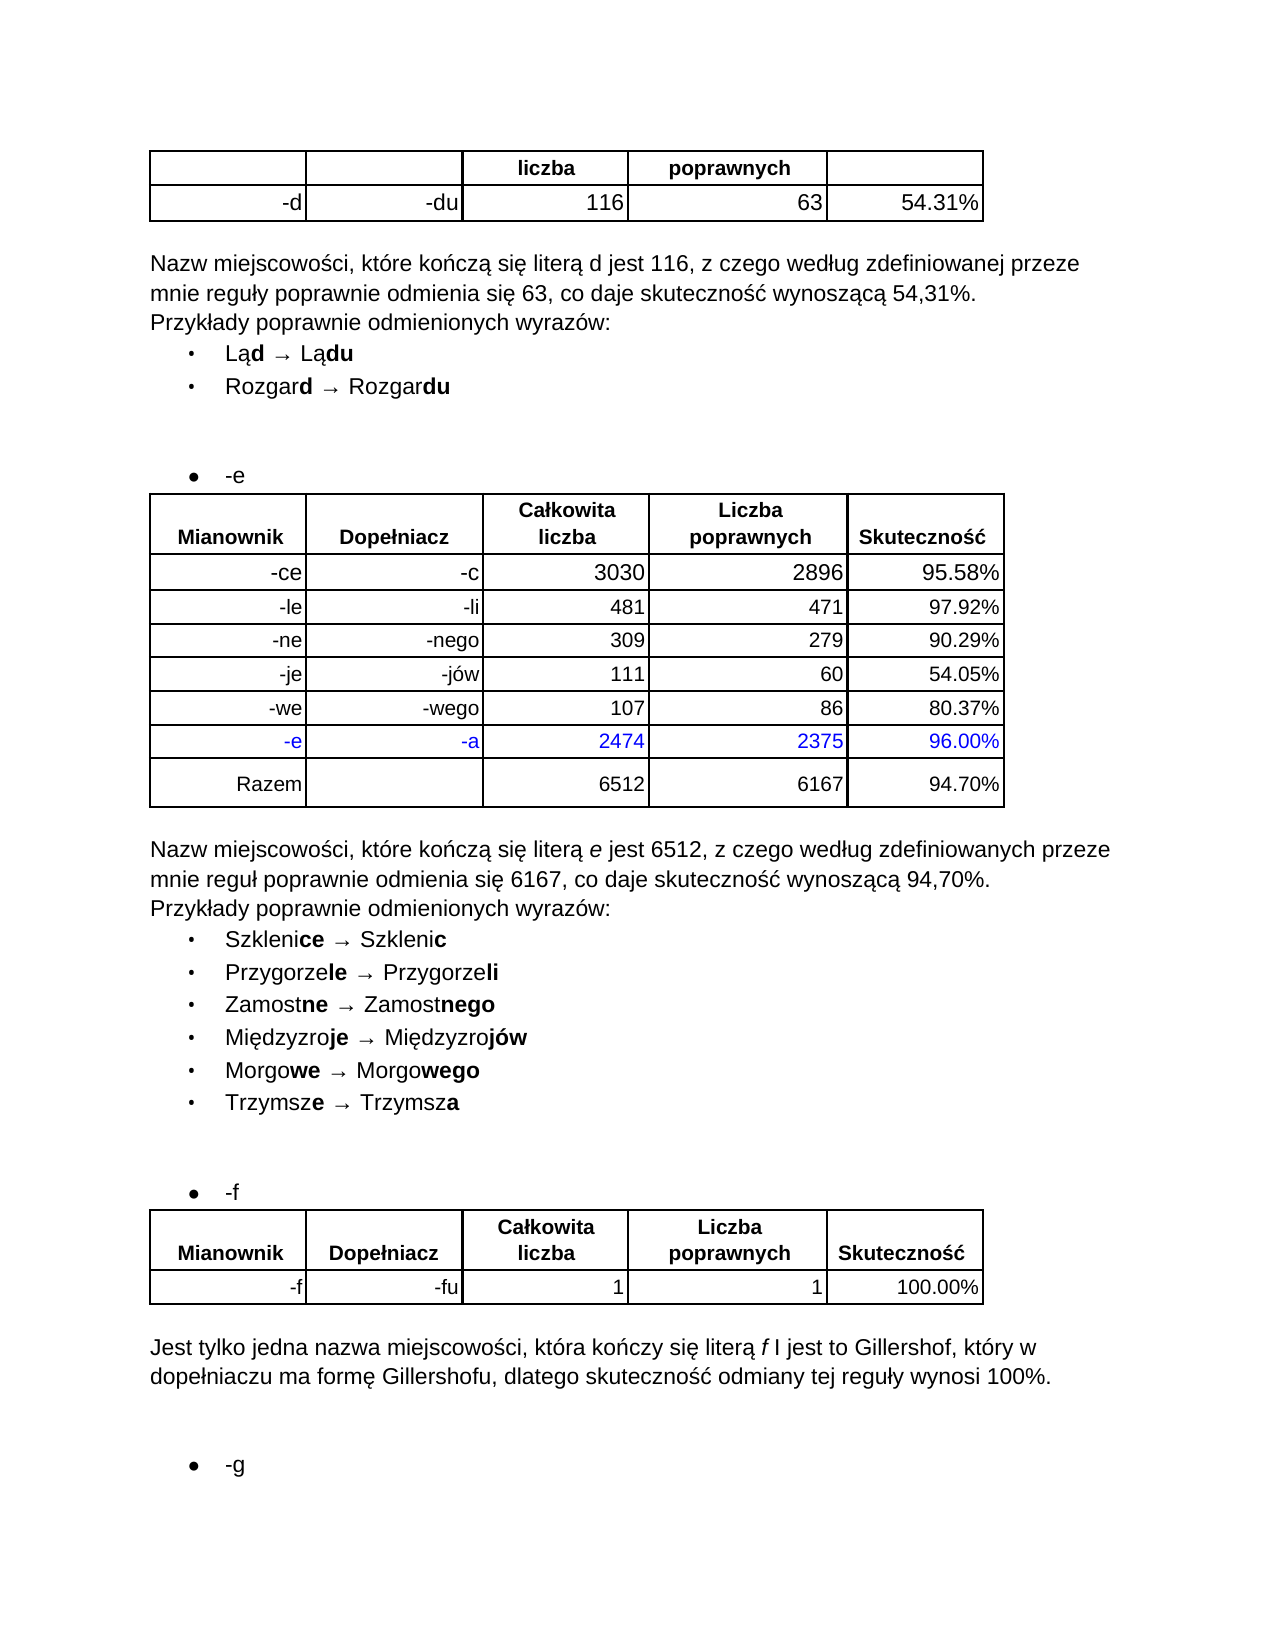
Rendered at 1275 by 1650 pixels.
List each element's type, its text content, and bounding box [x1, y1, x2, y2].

table_cell 471 [650, 591, 846, 623]
table_cell 86 [650, 692, 846, 723]
table_cell 2896 [650, 555, 846, 589]
table_header Całkowita liczba [484, 495, 648, 553]
table_cell -ce [151, 555, 305, 589]
table_cell -we [151, 692, 305, 723]
table_header [307, 152, 461, 184]
table_cell 60 [650, 658, 846, 690]
list -g [187, 1452, 1125, 1478]
table_header Dopełniacz [307, 495, 482, 553]
table_cell 54.31% [828, 186, 982, 220]
list Trzymsze → Trzymsza [187, 1088, 1125, 1117]
table_cell 1 [464, 1271, 627, 1303]
list Morgowe → Morgowego [187, 1056, 1125, 1084]
table_header Liczba poprawnych [629, 1211, 826, 1269]
table_cell 116 [464, 186, 627, 220]
table_cell -nego [307, 625, 482, 656]
table_cell [307, 759, 482, 806]
table_header Liczba poprawnych [650, 495, 846, 553]
table_cell 63 [629, 186, 826, 220]
list -e [187, 463, 1125, 489]
table_cell 90.29% [849, 625, 1003, 656]
table_cell -f [151, 1271, 305, 1303]
table_cell 3030 [484, 555, 648, 589]
table_cell 279 [650, 625, 846, 656]
table_cell -le [151, 591, 305, 623]
table_cell 111 [484, 658, 648, 690]
table_header [151, 152, 305, 184]
table_cell -je [151, 658, 305, 690]
table_header [828, 152, 982, 184]
list Ląd → Lądu [187, 339, 1125, 368]
table_cell 80.37% [849, 692, 1003, 723]
table_header Całkowita liczba [464, 1211, 627, 1269]
list Przygorzele → Przygorzeli [187, 958, 1125, 986]
table_header Dopełniacz [307, 1211, 461, 1269]
text Przykłady poprawnie odmienionych wyrazów: [150, 896, 1125, 922]
table_cell 2375 [650, 726, 846, 757]
table_header Skuteczność [828, 1211, 982, 1269]
table_cell -a [307, 726, 482, 757]
list Zamostne → Zamostnego [187, 991, 1125, 1019]
table_cell 95.58% [849, 555, 1003, 589]
table_cell -c [307, 555, 482, 589]
table_cell 309 [484, 625, 648, 656]
text Nazw miejscowości, które kończą się literą e jest 6512, z czego według zdefiniowanych przeze mnie reguł poprawnie odmienia się 6167, co daje skuteczność wynoszącą 94,70%. [150, 837, 1125, 892]
list Szklenice → Szklenic [187, 925, 1125, 954]
table_cell 94.70% [849, 759, 1003, 806]
table_header Skuteczność [849, 495, 1003, 553]
table_cell 481 [484, 591, 648, 623]
table_header Mianownik [151, 1211, 305, 1269]
table_cell 6512 [484, 759, 648, 806]
table_cell 100.00% [828, 1271, 982, 1303]
list Rozgard → Rozgardu [187, 372, 1125, 400]
table_cell 2474 [484, 726, 648, 757]
table_cell -wego [307, 692, 482, 723]
table_cell -d [151, 186, 305, 220]
table_header Mianownik [151, 495, 305, 553]
table_cell -e [151, 726, 305, 757]
list -f [187, 1180, 1125, 1205]
table_cell 1 [629, 1271, 826, 1303]
list Międzyzroje → Międzyzrojów [187, 1023, 1125, 1052]
table_cell -jów [307, 658, 482, 690]
table_cell -ne [151, 625, 305, 656]
table_cell 107 [484, 692, 648, 723]
text Przykłady poprawnie odmienionych wyrazów: [150, 310, 1125, 336]
table_cell Razem [151, 759, 305, 806]
table_cell 54.05% [849, 658, 1003, 690]
text Jest tylko jedna nazwa miejscowości, która kończy się literą f I jest to Gillershof, który w dopełniaczu ma formę Gillershofu, dlatego skuteczność odmiany tej reguły wynosi 100%. [150, 1334, 1125, 1389]
table_header poprawnych [629, 152, 826, 184]
table_cell 96.00% [849, 726, 1003, 757]
table_cell -fu [307, 1271, 461, 1303]
table_cell 6167 [650, 759, 846, 806]
table_cell -du [307, 186, 461, 220]
text Nazw miejscowości, które kończą się literą d jest 116, z czego według zdefiniowanej przeze mnie reguły poprawnie odmienia się 63, co daje skuteczność wynoszącą 54,31%. [150, 251, 1125, 306]
table_cell 97.92% [849, 591, 1003, 623]
table_cell -li [307, 591, 482, 623]
table_header liczba [464, 152, 627, 184]
